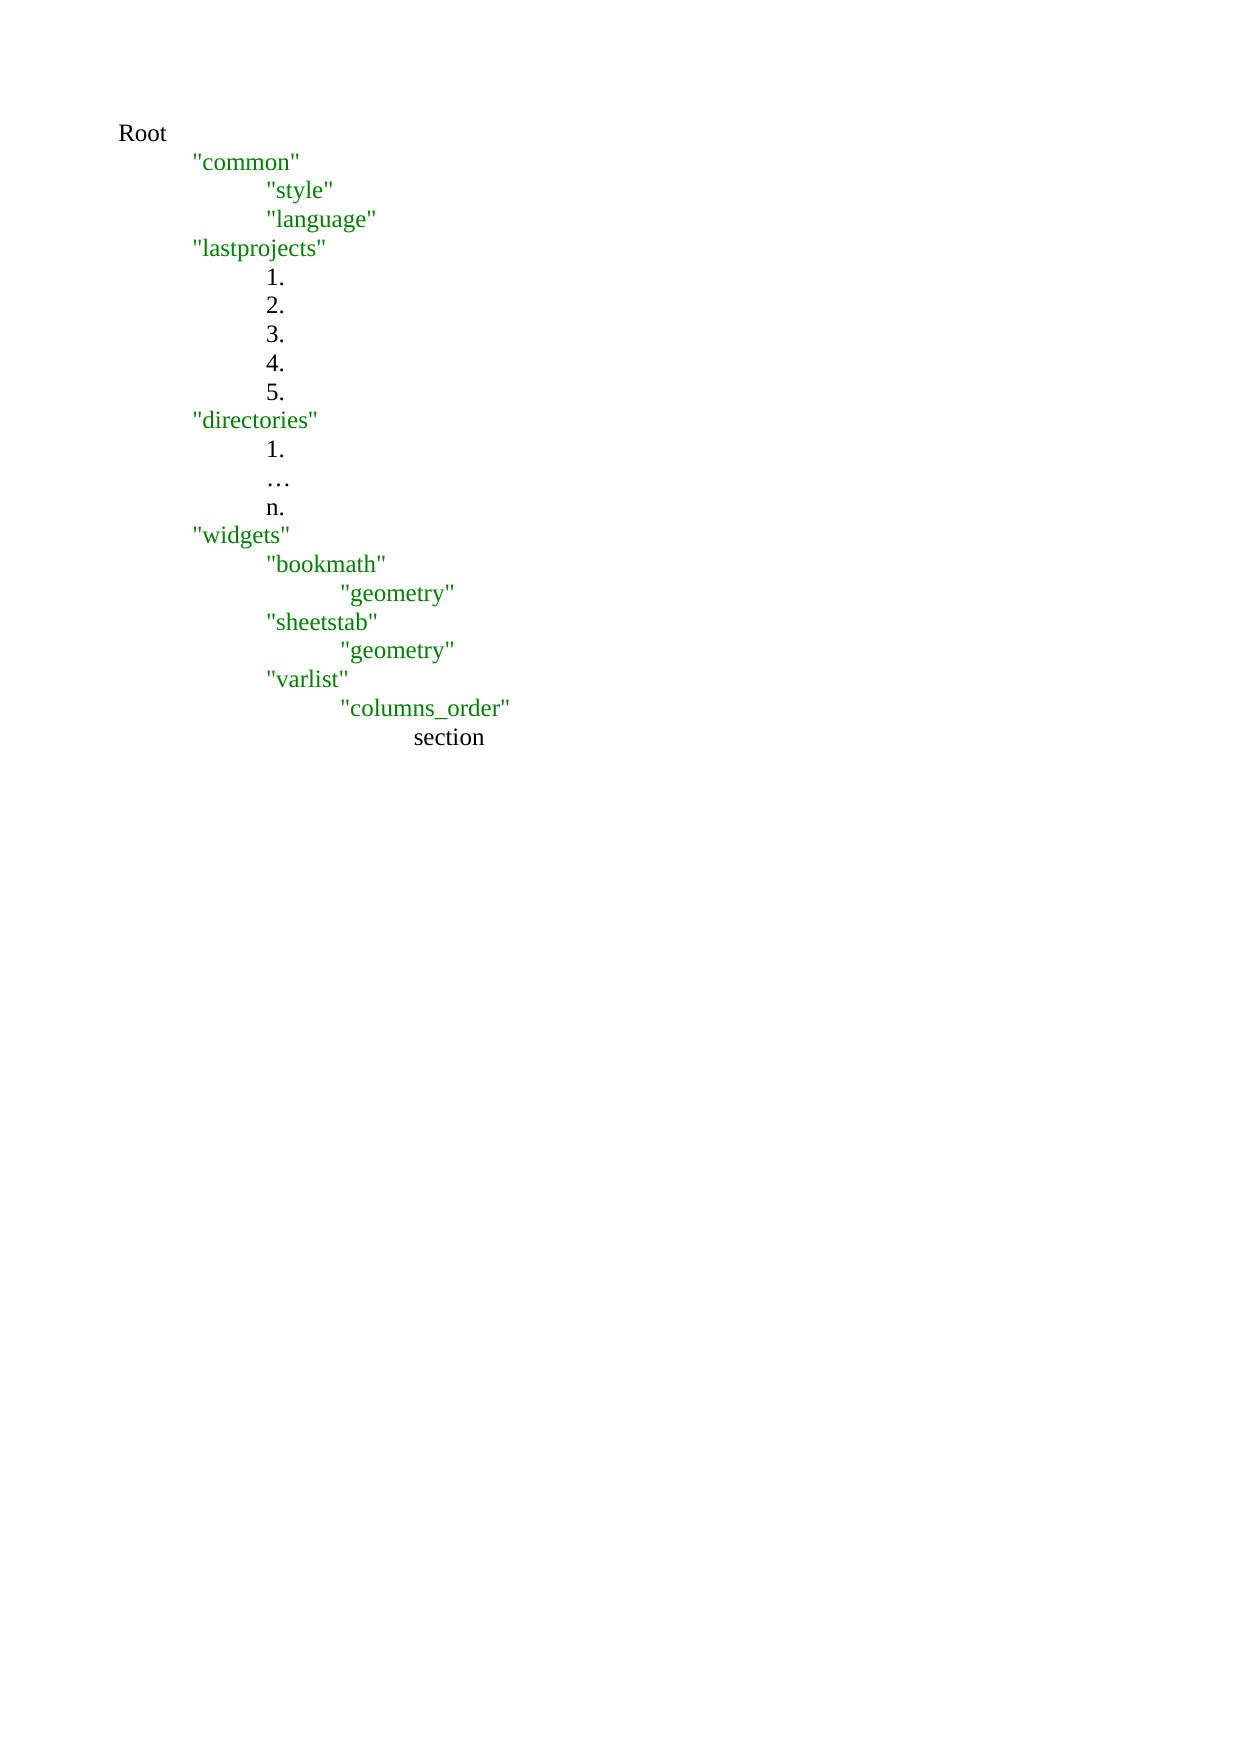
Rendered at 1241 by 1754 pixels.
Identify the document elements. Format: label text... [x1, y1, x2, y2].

text 1. [118, 434, 1122, 463]
text "language" [118, 204, 1122, 233]
text 1. [118, 262, 1122, 291]
text 3. [118, 319, 1122, 348]
text … [118, 463, 1122, 492]
text "widgets" [118, 521, 1122, 549]
text 4. [118, 348, 1122, 377]
text Root [118, 118, 1122, 147]
text "directories" [118, 406, 1122, 434]
text "geometry" [118, 636, 1122, 664]
text "lastprojects" [118, 233, 1122, 262]
text "common" [118, 147, 1122, 176]
text "geometry" [118, 578, 1122, 607]
text "columns_order" [118, 693, 1122, 722]
text "style" [118, 176, 1122, 204]
text "bookmath" [118, 549, 1122, 578]
text "varlist" [118, 664, 1122, 693]
text 5. [118, 377, 1122, 406]
text 2. [118, 291, 1122, 319]
text n. [118, 492, 1122, 521]
text section [118, 722, 1122, 751]
text "sheetstab" [118, 607, 1122, 636]
